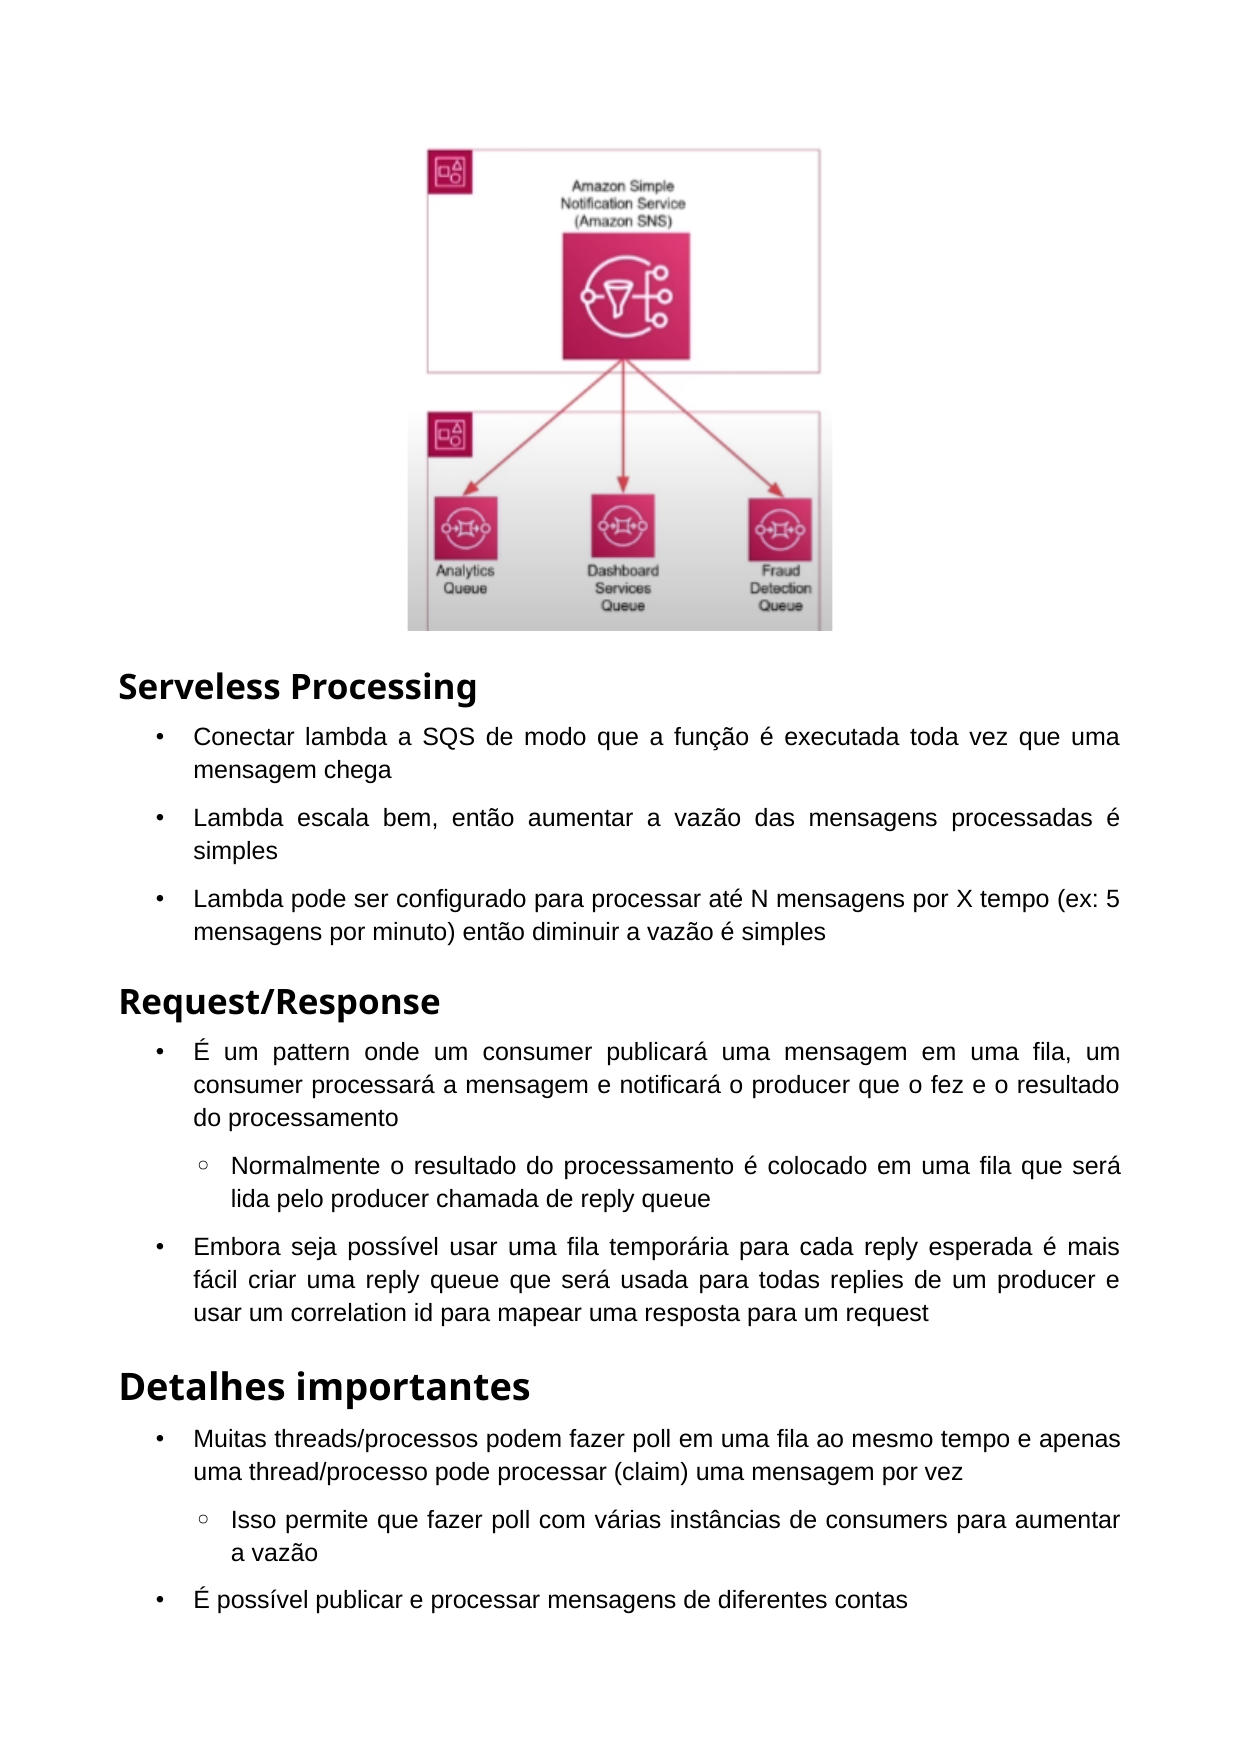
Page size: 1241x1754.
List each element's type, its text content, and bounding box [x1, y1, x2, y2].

list Embora seja possível usar uma fila temporária para cada reply esperada é mais fácil criar uma reply queue que será usada para todas replies de um producer e usar um correlation id para mapear uma resposta para um request [156, 1232, 1122, 1326]
list É possível publicar e processar mensagens de diferentes contas [156, 1586, 1122, 1614]
subtitle Detalhes importantes [118, 1360, 1122, 1412]
list Isso permite que fazer poll com várias instâncias de consumers para aumentar a vazão [193, 1505, 1122, 1567]
list Normalmente o resultado do processamento é colocado em uma fila que será lida pelo producer chamada de reply queue [193, 1151, 1122, 1213]
list É um pattern onde um consumer publicará uma mensagem em uma fila, um consumer processará a mensagem e notificará o producer que o fez e o resultado do processamento [156, 1037, 1122, 1132]
picture [407, 118, 833, 631]
subtitle Request/Response [118, 977, 1122, 1024]
list Lambda pode ser configurado para processar até N mensagens por X tempo (ex: 5 mensagens por minuto) então diminuir a vazão é simples [156, 884, 1122, 946]
list Conectar lambda a SQS de modo que a função é executada toda vez que uma mensagem chega [156, 722, 1122, 784]
list Muitas threads/processos podem fazer poll em uma fila ao mesmo tempo e apenas uma thread/processo pode processar (claim) uma mensagem por vez [156, 1424, 1122, 1486]
list Lambda escala bem, então aumentar a vazão das mensagens processadas é simples [156, 803, 1122, 865]
subtitle Serveless Processing [118, 662, 1122, 710]
